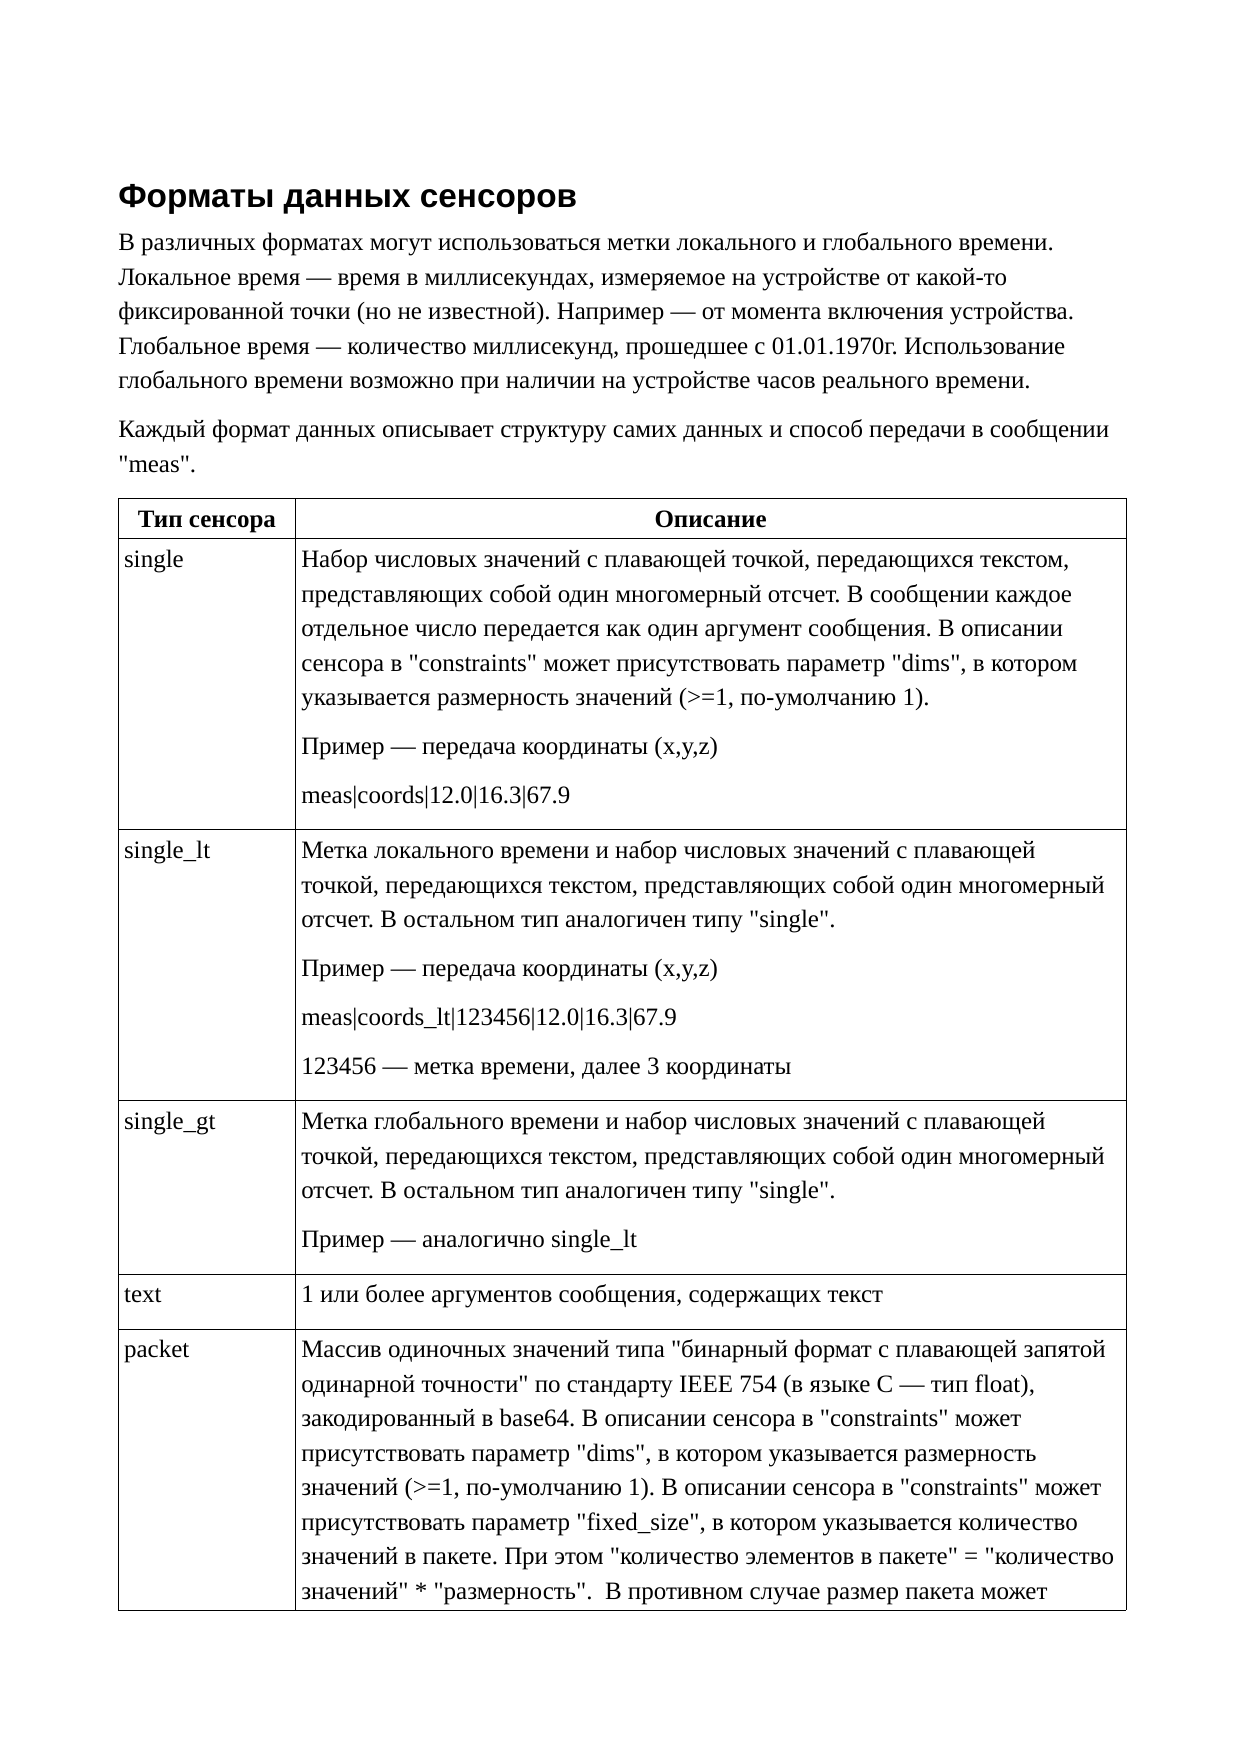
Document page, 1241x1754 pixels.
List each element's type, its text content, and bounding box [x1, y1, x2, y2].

table_header Описание [296, 499, 1126, 538]
table_cell Метка глобального времени и набор числовых значений с плавающей точкой, передающихся текстом, представляющих собой один многомерный отсчет. В остальном тип аналогичен типу "single". Пример — аналогично single_lt [296, 1101, 1126, 1273]
table_cell 1 или более аргументов сообщения, содержащих текст [296, 1275, 1126, 1328]
text В различных форматах могут использоваться метки локального и глобального времени. Локальное время — время в миллисекундах, измеряемое на устройстве от какой-то фиксированной точки (но не известной). Например — от момента включения устройства. Глобальное время — количество миллисекунд, прошедшее с 01.01.1970г. Использование глобального времени возможно при наличии на устройстве часов реального времени. [118, 227, 1122, 394]
subtitle Форматы данных сенсоров [118, 176, 1122, 215]
table_cell Метка локального времени и набор числовых значений с плавающей точкой, передающихся текстом, представляющих собой один многомерный отсчет. В остальном тип аналогичен типу "single". Пример — передача координаты (x,y,z) meas|coords_lt|123456|12.0|16.3|67.9 123456 — метка времени, далее 3 координаты [296, 830, 1126, 1100]
table_cell single_gt [119, 1101, 295, 1273]
table_cell Массив одиночных значений типа "бинарный формат с плавающей запятой одинарной точности" по стандарту IEEE 754 (в языке С — тип float), закодированный в base64. В описании сенсора в "constraints" может присутствовать параметр "dims", в котором указывается размерность значений (>=1, по-умолчанию 1). В описании сенсора в "constraints" может присутствовать параметр "fixed_size", в котором указывается количество значений в пакете. При этом "количество элементов в пакете" = "количество значений" * "размерность". В противном случае размер пакета может [296, 1330, 1126, 1610]
table_cell Набор числовых значений с плавающей точкой, передающихся текстом, представляющих собой один многомерный отсчет. В сообщении каждое отдельное число передается как один аргумент сообщения. В описании сенсора в "constraints" может присутствовать параметр "dims", в котором указывается размерность значений (>=1, по-умолчанию 1). Пример — передача координаты (x,y,z) meas|coords|12.0|16.3|67.9 [296, 539, 1126, 829]
table_header Тип сенсора [119, 499, 295, 538]
table_cell packet [119, 1330, 295, 1610]
table_cell text [119, 1275, 295, 1328]
table_cell single [119, 539, 295, 829]
text Каждый формат данных описывает структуру самих данных и способ передачи в сообщении "meas". [118, 414, 1122, 477]
table_cell single_lt [119, 830, 295, 1100]
